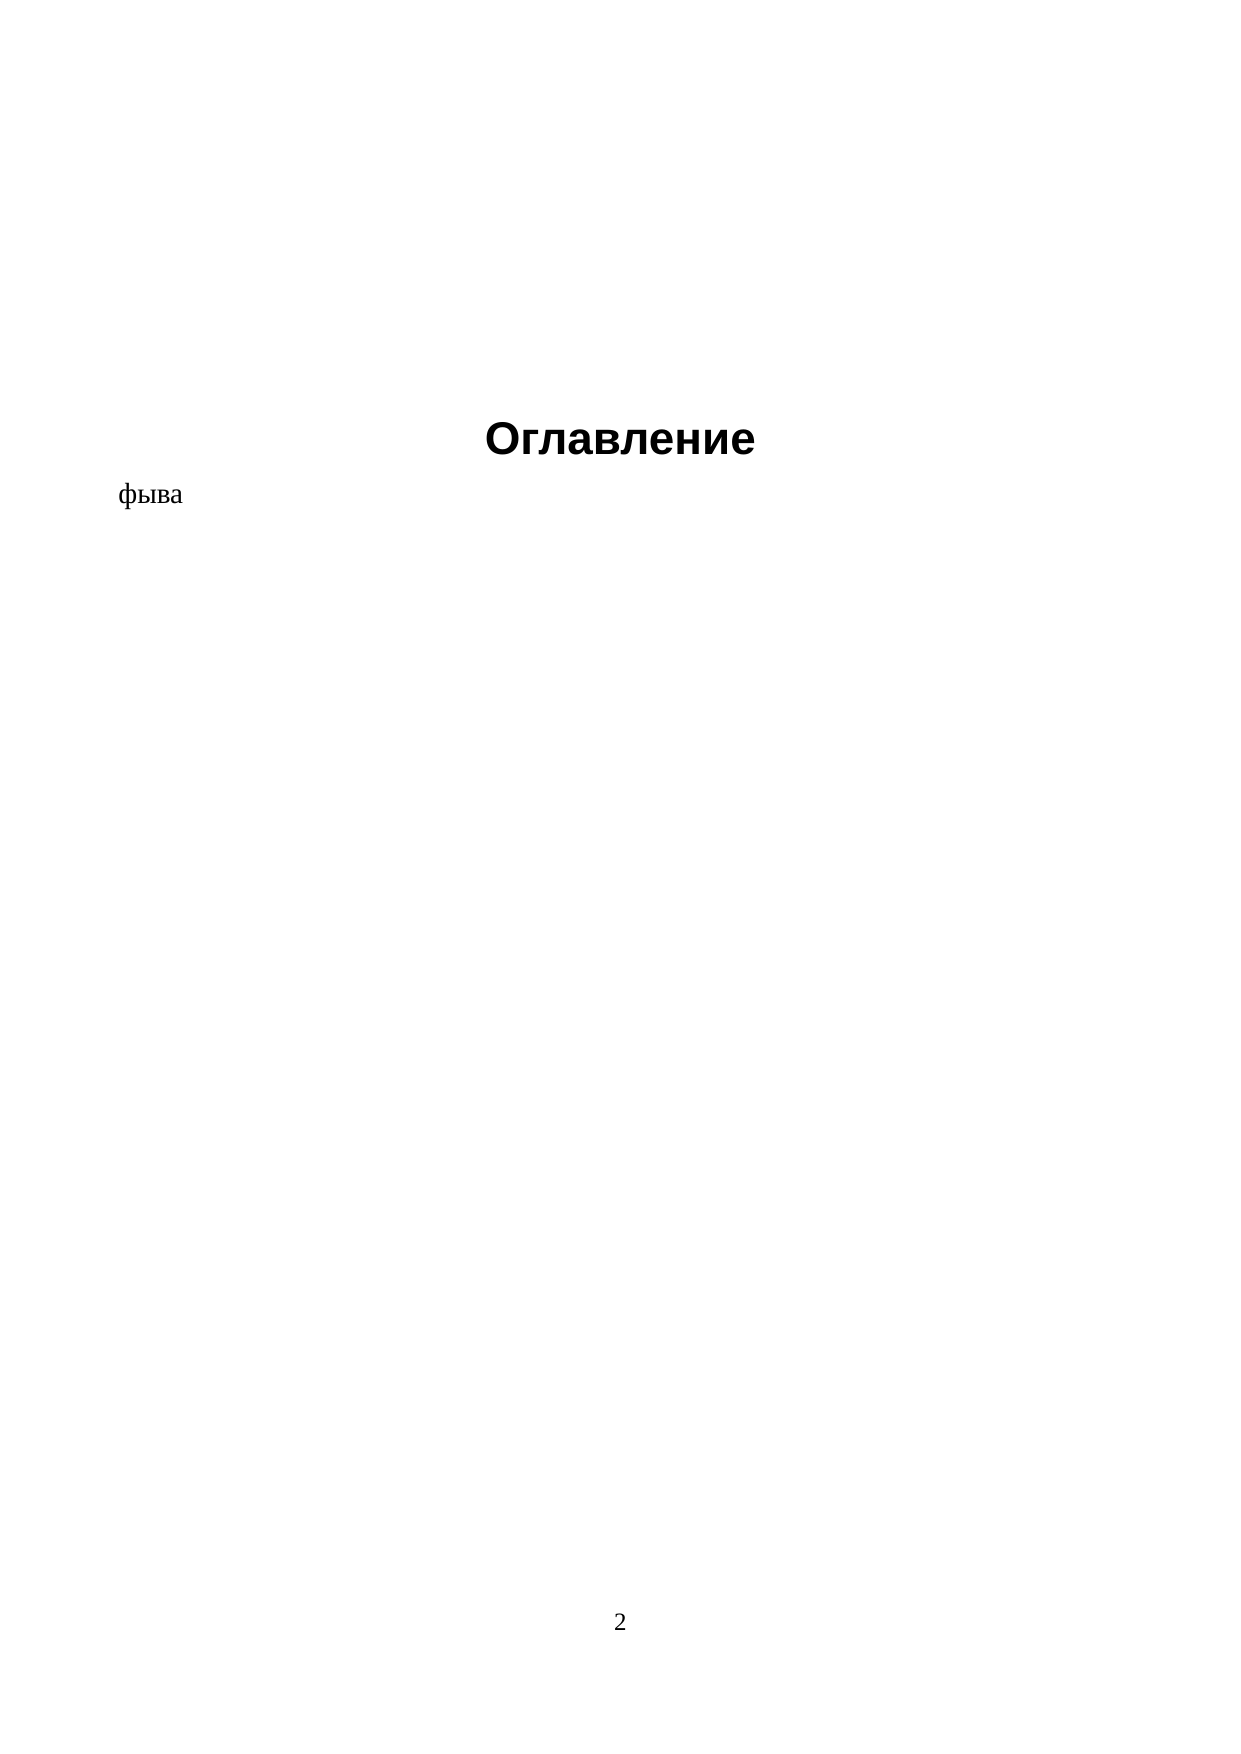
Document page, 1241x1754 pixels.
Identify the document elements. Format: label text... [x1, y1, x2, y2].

subtitle Оглавление [118, 411, 1122, 464]
text фыва [118, 477, 1122, 510]
